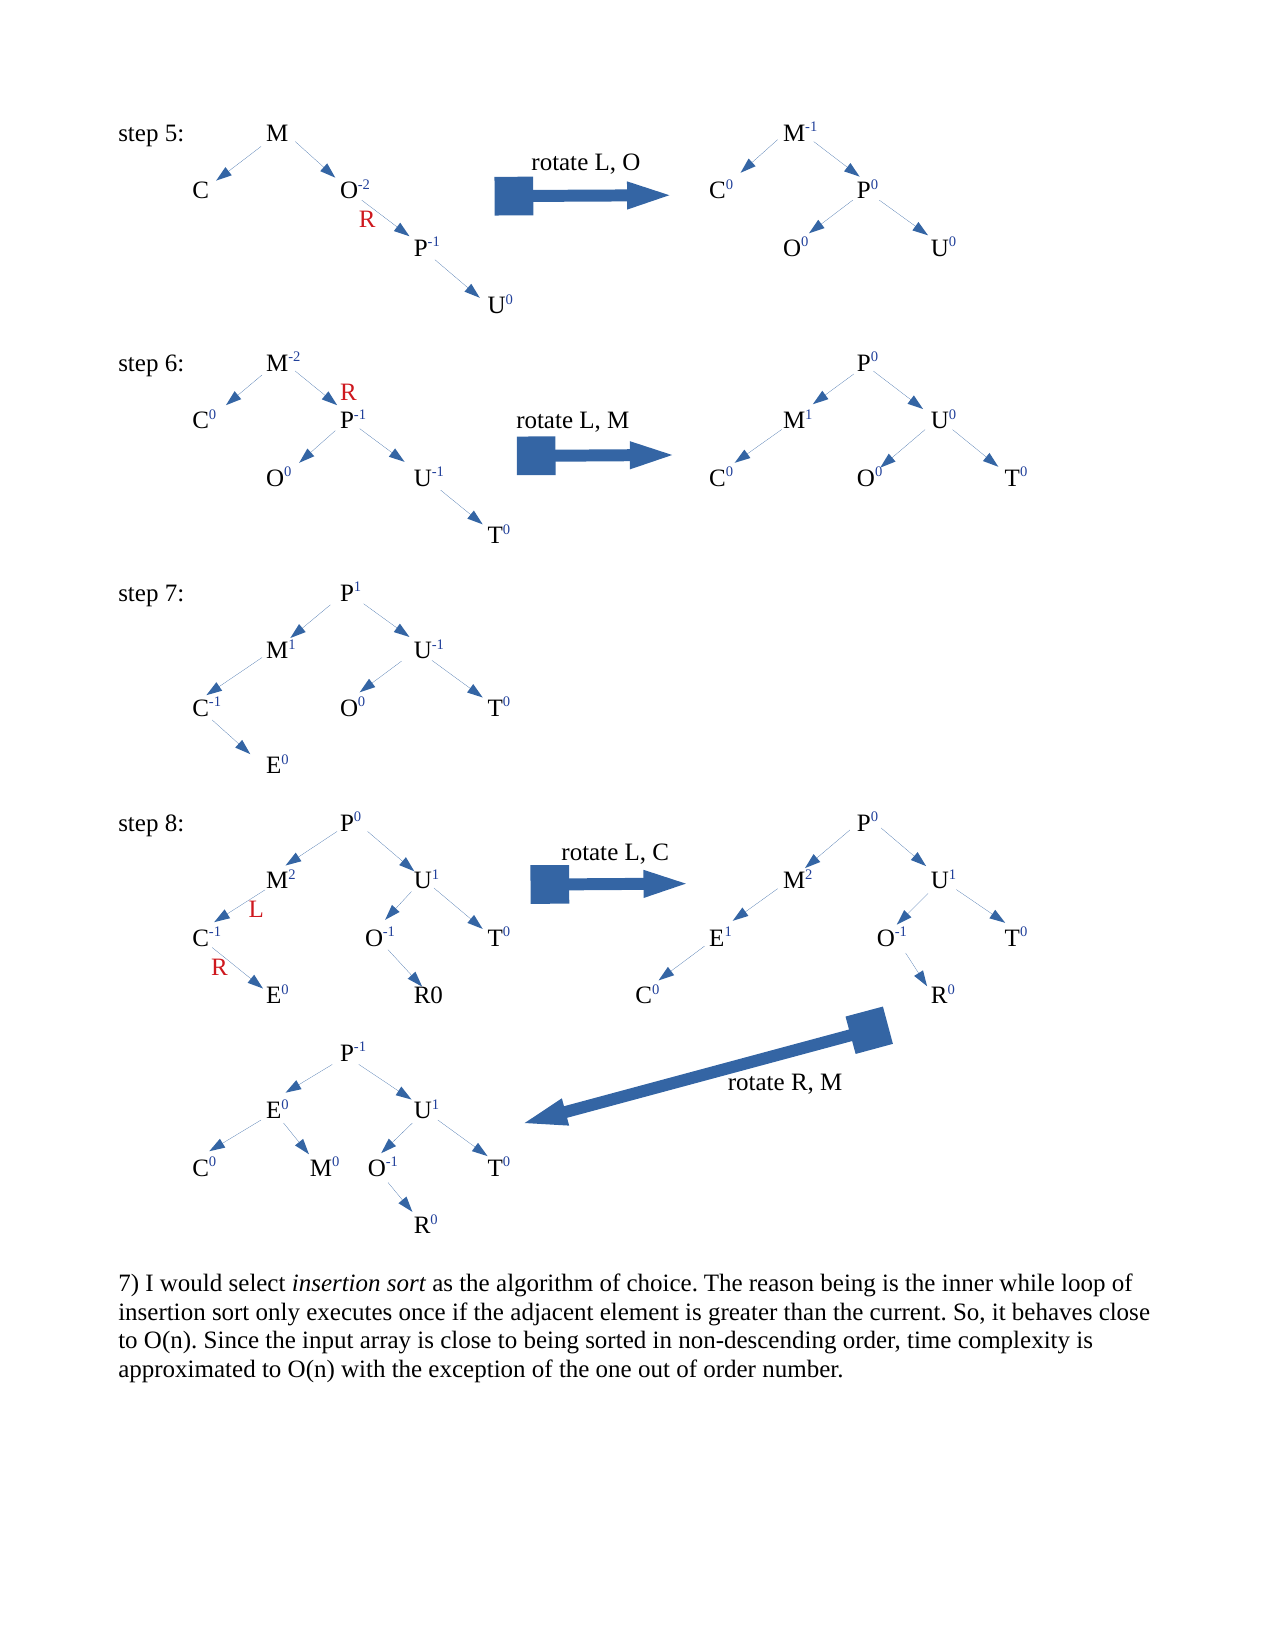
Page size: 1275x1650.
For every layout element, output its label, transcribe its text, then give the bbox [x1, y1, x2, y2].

text R [118, 952, 249, 981]
text R [906, 952, 1157, 981]
text [823, 147, 1157, 176]
text C0 M0 O-1 T0 [118, 1153, 1157, 1182]
text R [887, 204, 1157, 233]
text [288, 837, 401, 866]
text M1 U-1 [118, 636, 1157, 664]
text R [369, 204, 846, 233]
text step 7: P1 [118, 578, 1157, 607]
text R [304, 377, 911, 406]
text L [443, 894, 926, 923]
text [894, 837, 1157, 866]
text P-1 O0 U0 [118, 233, 1157, 262]
text M2 U1 [570, 866, 1157, 894]
text step 5: M M-1 [118, 118, 1157, 147]
text L [965, 894, 1157, 923]
text rotate L, C [376, 837, 840, 866]
text [760, 1038, 1157, 1067]
text R [118, 204, 396, 233]
text T0 [118, 521, 1157, 549]
text [568, 1096, 1157, 1124]
text [118, 837, 326, 866]
text R [660, 952, 919, 981]
text R [220, 952, 410, 981]
text C-1 O-1 T0 E1 O-1 T0 [118, 923, 1157, 952]
text R [813, 204, 917, 233]
text step 8: P0 P0 [118, 808, 1157, 837]
text P-1 [118, 1038, 813, 1067]
text rotate L, O [303, 147, 854, 176]
text O0 U-1 C0 O0 T0 [118, 463, 1157, 492]
text [230, 147, 329, 176]
text [883, 377, 1157, 406]
text [813, 837, 923, 866]
text R [392, 952, 695, 981]
text E0 R0 C0 R0 [118, 981, 1157, 1009]
text C-1 O0 T0 [118, 693, 1157, 722]
text E0 U1 [118, 1096, 598, 1124]
text step 6: M-2 P0 [118, 348, 1157, 377]
text [118, 1067, 397, 1096]
text U0 [118, 291, 1157, 319]
text rotate R, M [652, 1067, 1157, 1096]
text R0 [118, 1211, 1157, 1239]
text L [215, 894, 469, 923]
text [118, 377, 258, 406]
text C O-2 [118, 176, 494, 204]
text C0 P-1 rotate L, M M1 U0 [118, 406, 1157, 434]
text L [903, 894, 1002, 923]
text E0 [118, 751, 1157, 779]
text [227, 377, 336, 406]
text C0 P0 [534, 176, 1157, 204]
text L [118, 894, 256, 923]
text [118, 147, 258, 176]
text M2 U1 [118, 866, 530, 894]
text 7) I would select insertion sort as the algorithm of choice. The reason being is the inner while loop of insertion sort only executes once if the adjacent element is greater than the current. So, it behaves close to O(n). Since the input array is close to being sorted in non-descending order, time complexity is approximated to O(n) with the exception of the one out of order number. [118, 1268, 1157, 1383]
text [365, 1067, 705, 1096]
